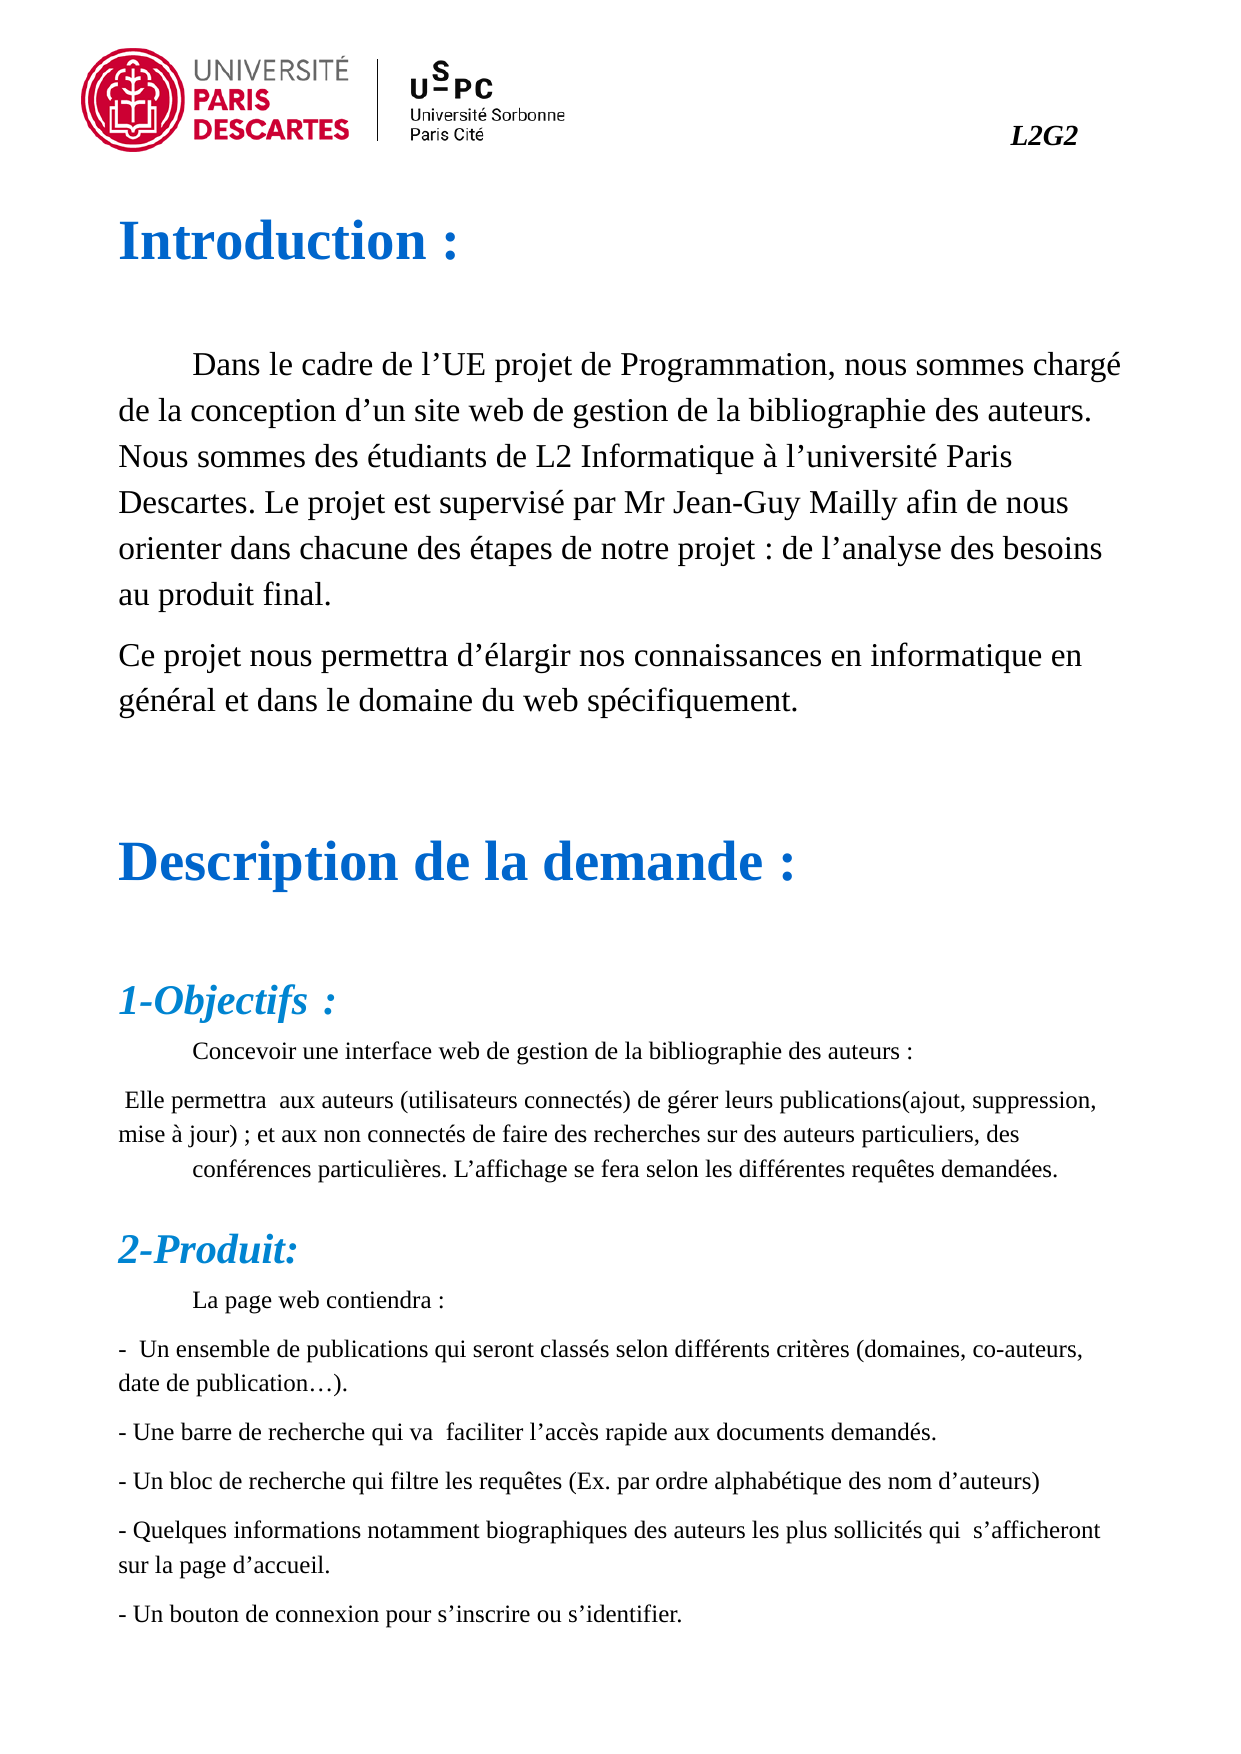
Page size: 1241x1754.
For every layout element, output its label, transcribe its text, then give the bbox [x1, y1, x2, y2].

subtitle Description de la demande : [118, 827, 1122, 892]
text - Quelques informations notamment biographiques des auteurs les plus sollicités qui s’afficheront sur la page d’accueil. [118, 1516, 1122, 1579]
picture [73, 18, 572, 177]
text - Un bloc de recherche qui filtre les requêtes (Ex. par ordre alphabétique des nom d’auteurs) [118, 1466, 1122, 1495]
text La page web contiendra : [118, 1285, 1122, 1313]
text - Un ensemble de publications qui seront classés selon différents critères (domaines, co-auteurs, date de publication…). [118, 1334, 1122, 1397]
text - Une barre de recherche qui va faciliter l’accès rapide aux documents demandés. [118, 1417, 1122, 1446]
text Ce projet nous permettra d’élargir nos connaissances en informatique en général et dans le domaine du web spécifiquement. [118, 635, 1122, 719]
subtitle 1-Objectifs : [118, 974, 1122, 1023]
text - Un bouton de connexion pour s’inscrire ou s’identifier. [118, 1599, 1122, 1628]
text Dans le cadre de l’UE projet de Programmation, nous sommes chargé de la conception d’un site web de gestion de la bibliographie des auteurs. Nous sommes des étudiants de L2 Informatique à l’université Paris Descartes. Le projet est supervisé par Mr Jean-Guy Mailly afin de nous orienter dans chacune des étapes de notre projet : de l’analyse des besoins au produit final. [118, 344, 1122, 613]
subtitle Introduction : [118, 206, 1122, 272]
subtitle 2-Produit: [118, 1224, 1122, 1272]
text Elle permettra aux auteurs (utilisateurs connectés) de gérer leurs publications(ajout, suppression, mise à jour) ; et aux non connectés de faire des recherches sur des auteurs particuliers, des conférences particulières. L’affichage se fera selon les différentes requêtes demandées. [118, 1085, 1122, 1182]
text Concevoir une interface web de gestion de la bibliographie des auteurs : [118, 1036, 1122, 1064]
